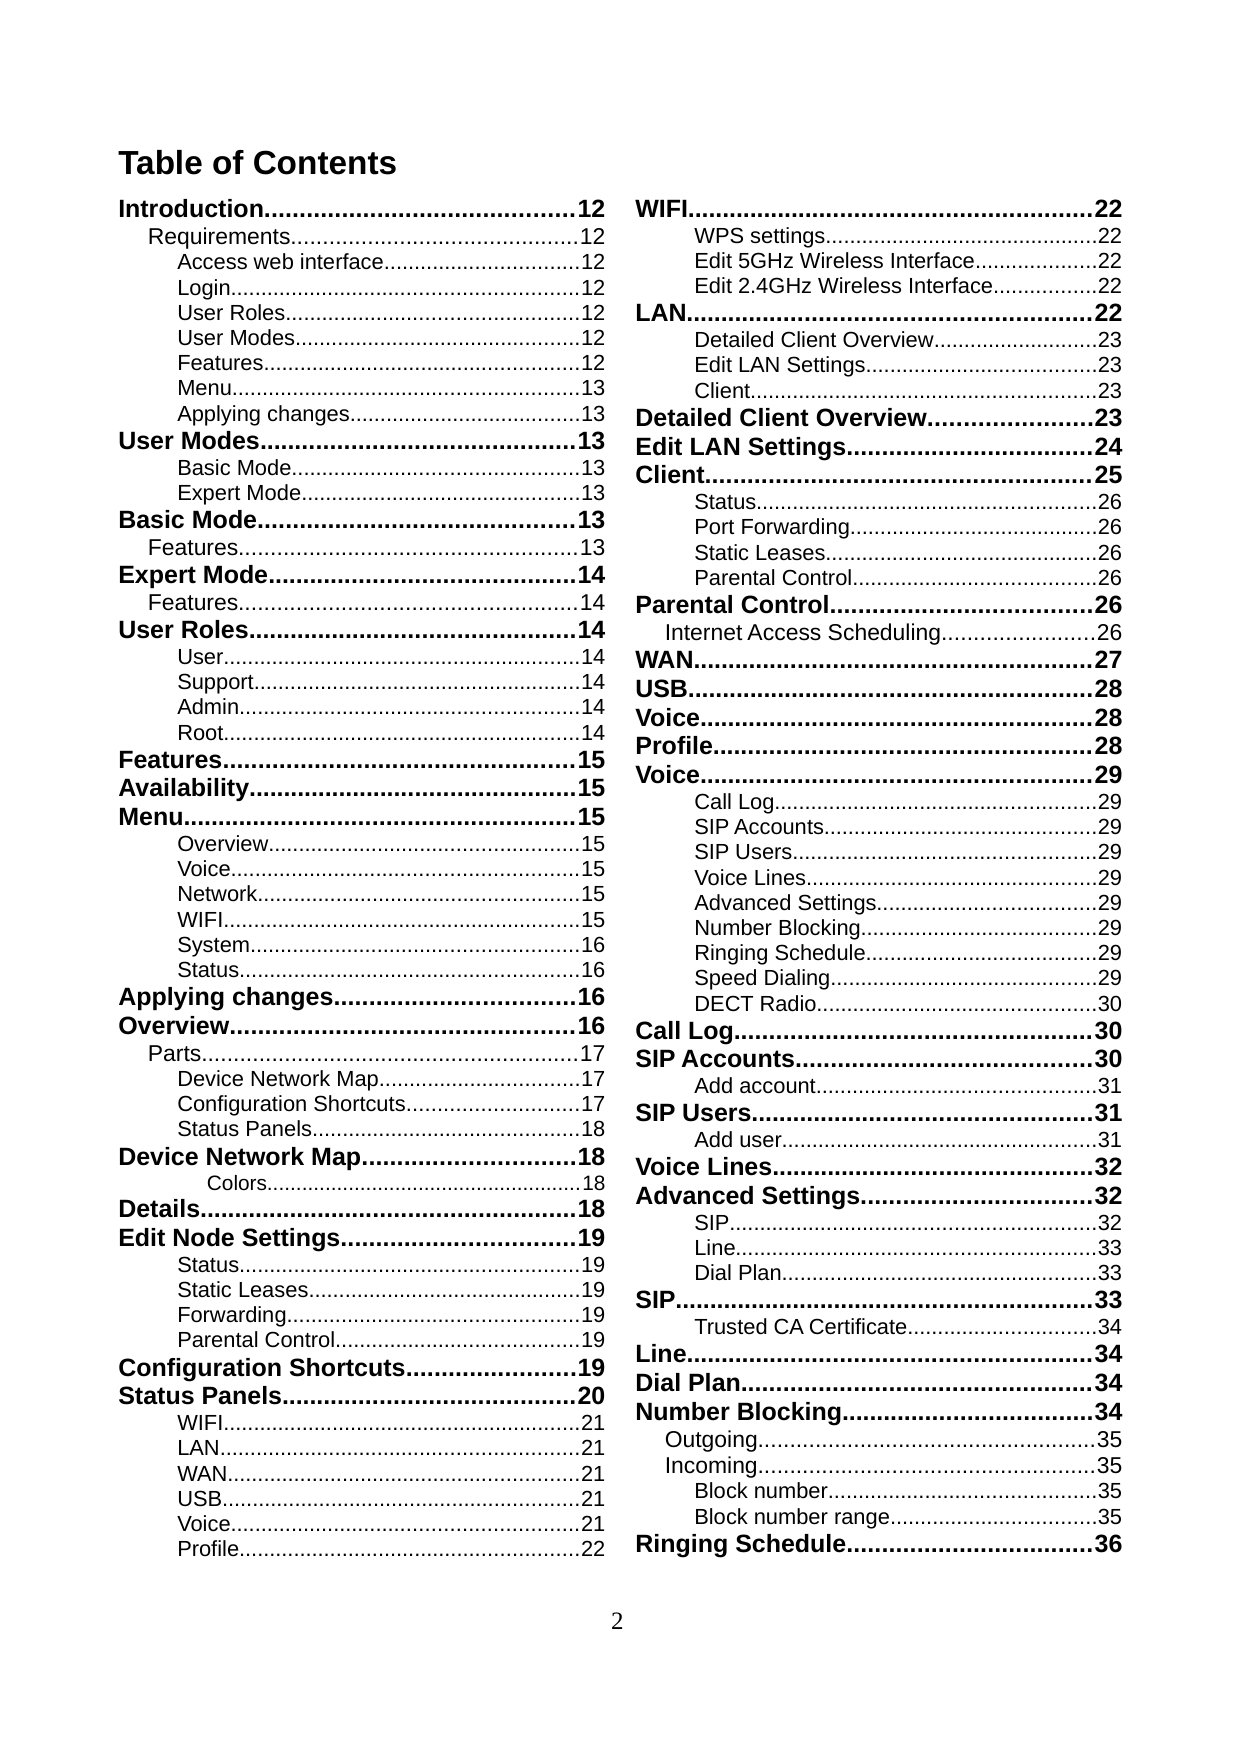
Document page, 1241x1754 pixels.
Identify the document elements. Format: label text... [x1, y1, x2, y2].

text WIFI 22 [635, 194, 1122, 223]
text Requirements 12 [148, 223, 605, 249]
text Configuration Shortcuts 19 [118, 1353, 605, 1381]
text Overview 16 [118, 1011, 605, 1039]
text Basic Mode 13 [177, 454, 605, 479]
text Static Leases 19 [177, 1277, 605, 1302]
text User 14 [177, 644, 605, 669]
text Features 13 [148, 533, 605, 560]
text Device Network Map 17 [177, 1066, 605, 1091]
text Number Blocking 29 [694, 915, 1122, 940]
text Voice 28 [635, 702, 1122, 731]
text Outgoing 35 [664, 1426, 1122, 1452]
text Block number 35 [694, 1478, 1122, 1503]
text User Roles 14 [118, 615, 605, 644]
text Call Log 30 [635, 1016, 1122, 1044]
text Features 14 [148, 589, 605, 615]
text Client 25 [635, 460, 1122, 489]
text User Modes 12 [177, 325, 605, 350]
text Advanced Settings 32 [635, 1181, 1122, 1210]
text Ringing Schedule 29 [694, 940, 1122, 965]
text Access web interface 12 [177, 249, 605, 274]
text USB 21 [177, 1486, 605, 1511]
text Speed Dialing 29 [694, 965, 1122, 990]
text Voice 15 [177, 856, 605, 881]
text Admin 14 [177, 694, 605, 719]
text Line 33 [694, 1235, 1122, 1260]
text Status 19 [177, 1252, 605, 1277]
text SIP 33 [635, 1285, 1122, 1314]
text User Modes 13 [118, 426, 605, 454]
text Root 14 [177, 719, 605, 744]
text Incoming 35 [664, 1452, 1122, 1478]
text USB 28 [635, 674, 1122, 702]
text Menu 13 [177, 375, 605, 400]
text Dial Plan 34 [635, 1368, 1122, 1397]
text WIFI 15 [177, 906, 605, 932]
text Parental Control 26 [694, 565, 1122, 590]
text Voice Lines 32 [635, 1152, 1122, 1181]
text Basic Mode 13 [118, 505, 605, 533]
text Introduction 12 [118, 194, 605, 223]
text LAN 21 [177, 1435, 605, 1461]
text Number Blocking 34 [635, 1397, 1122, 1426]
text Applying changes 16 [118, 982, 605, 1011]
text Colors 18 [207, 1170, 605, 1194]
text Edit LAN Settings 24 [635, 432, 1122, 460]
text Call Log 29 [694, 789, 1122, 814]
text WAN 27 [635, 645, 1122, 674]
text Availability 15 [118, 773, 605, 802]
text Features 12 [177, 350, 605, 375]
text Expert Mode 13 [177, 479, 605, 505]
text Dial Plan 33 [694, 1260, 1122, 1285]
text Features 15 [118, 744, 605, 773]
text Add user 31 [694, 1127, 1122, 1152]
text Internet Access Scheduling 26 [664, 619, 1122, 645]
text Ringing Schedule 36 [635, 1529, 1122, 1557]
text Static Leases 26 [694, 539, 1122, 565]
text SIP 32 [694, 1210, 1122, 1235]
text Profile 22 [177, 1536, 605, 1561]
text Status Panels 18 [177, 1116, 605, 1142]
text Block number range 35 [694, 1503, 1122, 1529]
text Expert Mode 14 [118, 560, 605, 589]
text SIP Accounts 29 [694, 814, 1122, 839]
text SIP Users 31 [635, 1098, 1122, 1127]
text Applying changes 13 [177, 400, 605, 426]
text Details 18 [118, 1194, 605, 1223]
text Menu 15 [118, 802, 605, 831]
text Trusted CA Certificate 34 [694, 1314, 1122, 1339]
text Login 12 [177, 274, 605, 299]
text Parental Control 19 [177, 1327, 605, 1353]
text Edit LAN Settings 23 [694, 352, 1122, 378]
text Detailed Client Overview 23 [694, 327, 1122, 352]
text Voice 21 [177, 1511, 605, 1536]
text Status 26 [694, 489, 1122, 514]
text Device Network Map 18 [118, 1142, 605, 1170]
text Network 15 [177, 881, 605, 906]
text SIP Accounts 30 [635, 1044, 1122, 1073]
text Voice 29 [635, 760, 1122, 789]
text WPS settings 22 [694, 223, 1122, 248]
text DECT Radio 30 [694, 990, 1122, 1016]
subtitle Table of Contents [118, 143, 1122, 182]
text User Roles 12 [177, 299, 605, 325]
text Line 34 [635, 1339, 1122, 1368]
text WIFI 21 [177, 1410, 605, 1435]
text Support 14 [177, 669, 605, 694]
text LAN 22 [635, 298, 1122, 327]
text Status Panels 20 [118, 1381, 605, 1410]
text Forwarding 19 [177, 1302, 605, 1327]
text Voice Lines 29 [694, 864, 1122, 889]
text Edit Node Settings 19 [118, 1223, 605, 1252]
text Edit 5GHz Wireless Interface 22 [694, 248, 1122, 273]
text Parental Control 26 [635, 590, 1122, 619]
text Status 16 [177, 957, 605, 982]
text Client 23 [694, 378, 1122, 403]
text Configuration Shortcuts 17 [177, 1091, 605, 1116]
text WAN 21 [177, 1461, 605, 1486]
text Parts 17 [148, 1039, 605, 1066]
text Edit 2.4GHz Wireless Interface 22 [694, 273, 1122, 298]
text Add account 31 [694, 1073, 1122, 1098]
text Detailed Client Overview 23 [635, 403, 1122, 432]
text Profile 28 [635, 731, 1122, 760]
text Overview 15 [177, 831, 605, 856]
text Advanced Settings 29 [694, 889, 1122, 915]
text System 16 [177, 932, 605, 957]
text SIP Users 29 [694, 839, 1122, 864]
text Port Forwarding 26 [694, 514, 1122, 539]
